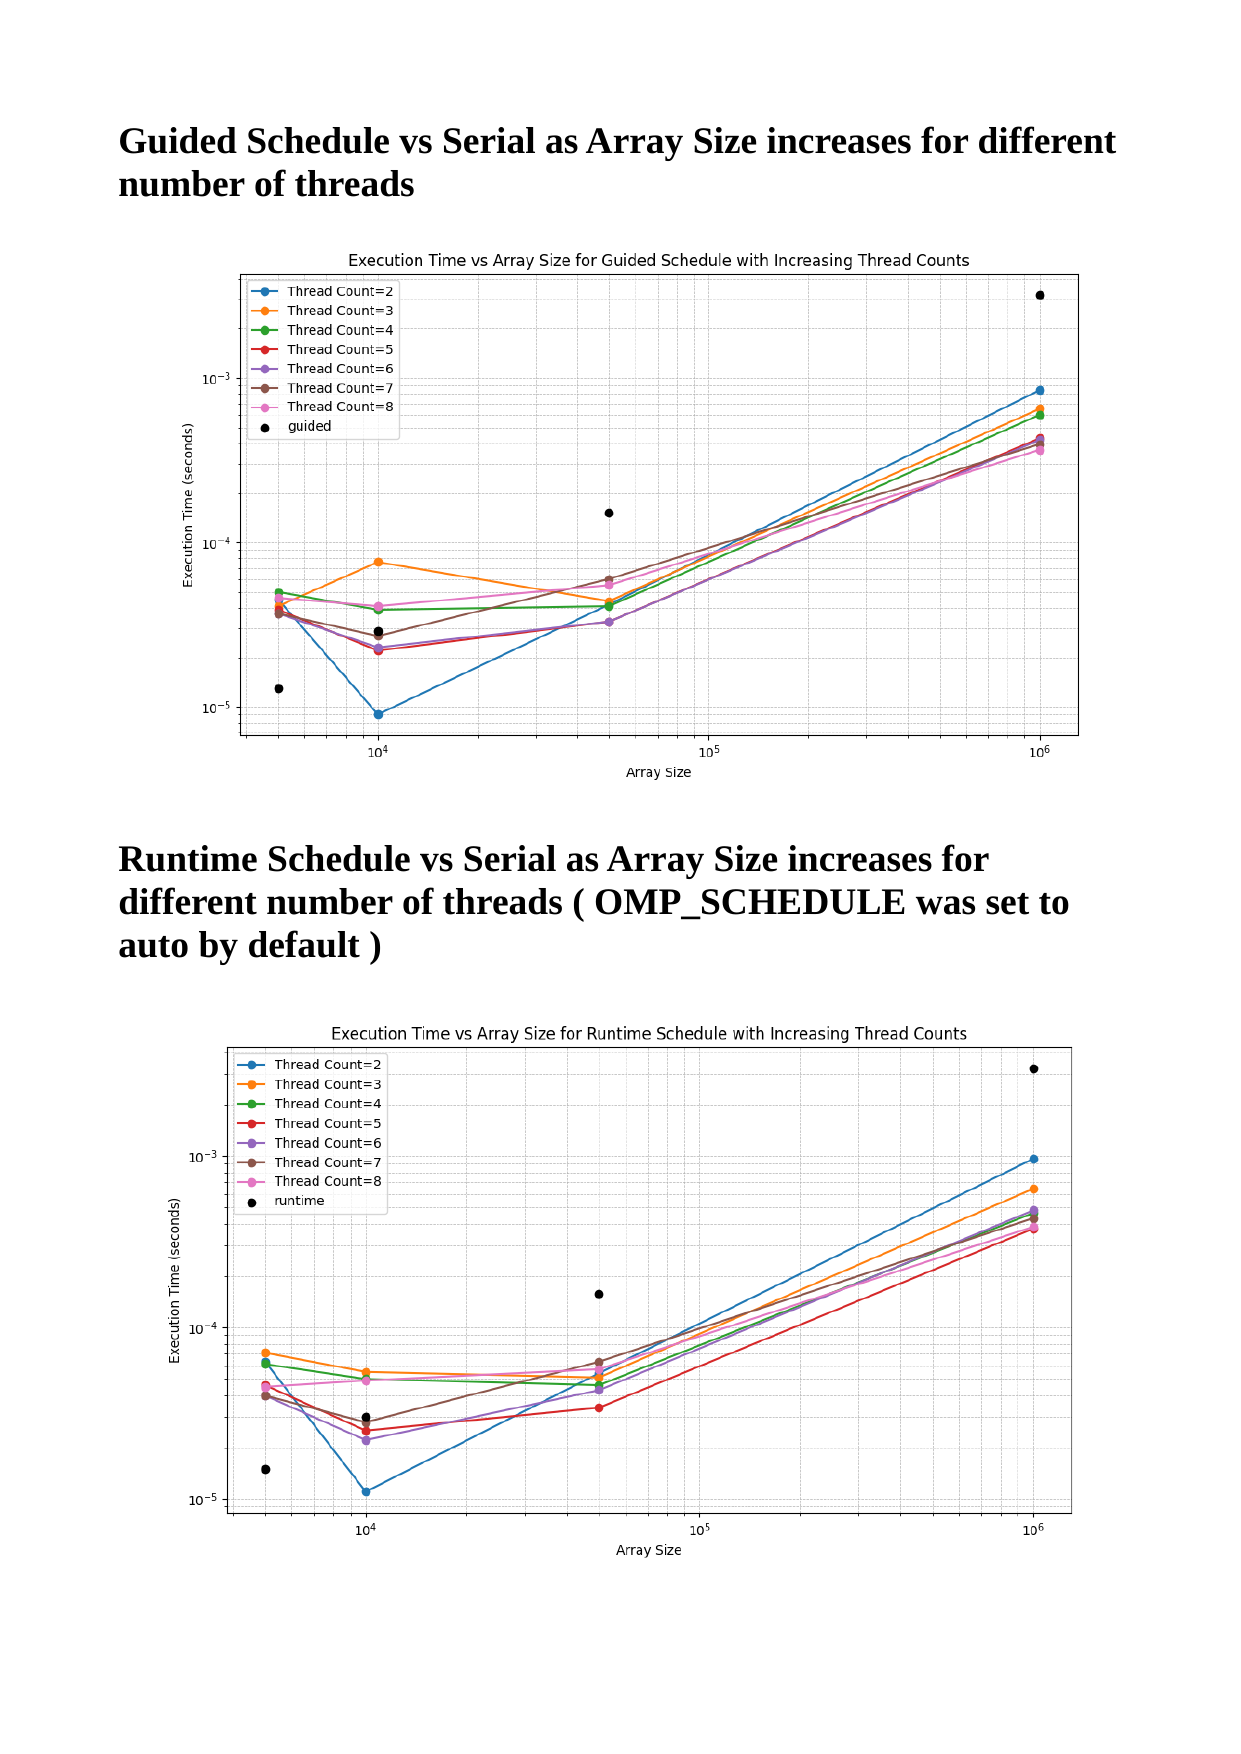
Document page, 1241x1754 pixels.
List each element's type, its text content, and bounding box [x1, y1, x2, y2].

picture [154, 1012, 1085, 1571]
text Guided Schedule vs Serial as Array Size increases for different number of threads [118, 118, 1122, 204]
picture [168, 239, 1091, 793]
text Runtime Schedule vs Serial as Array Size increases for different number of threads ( OMP_SCHEDULE was set to auto by default ) [118, 836, 1122, 966]
